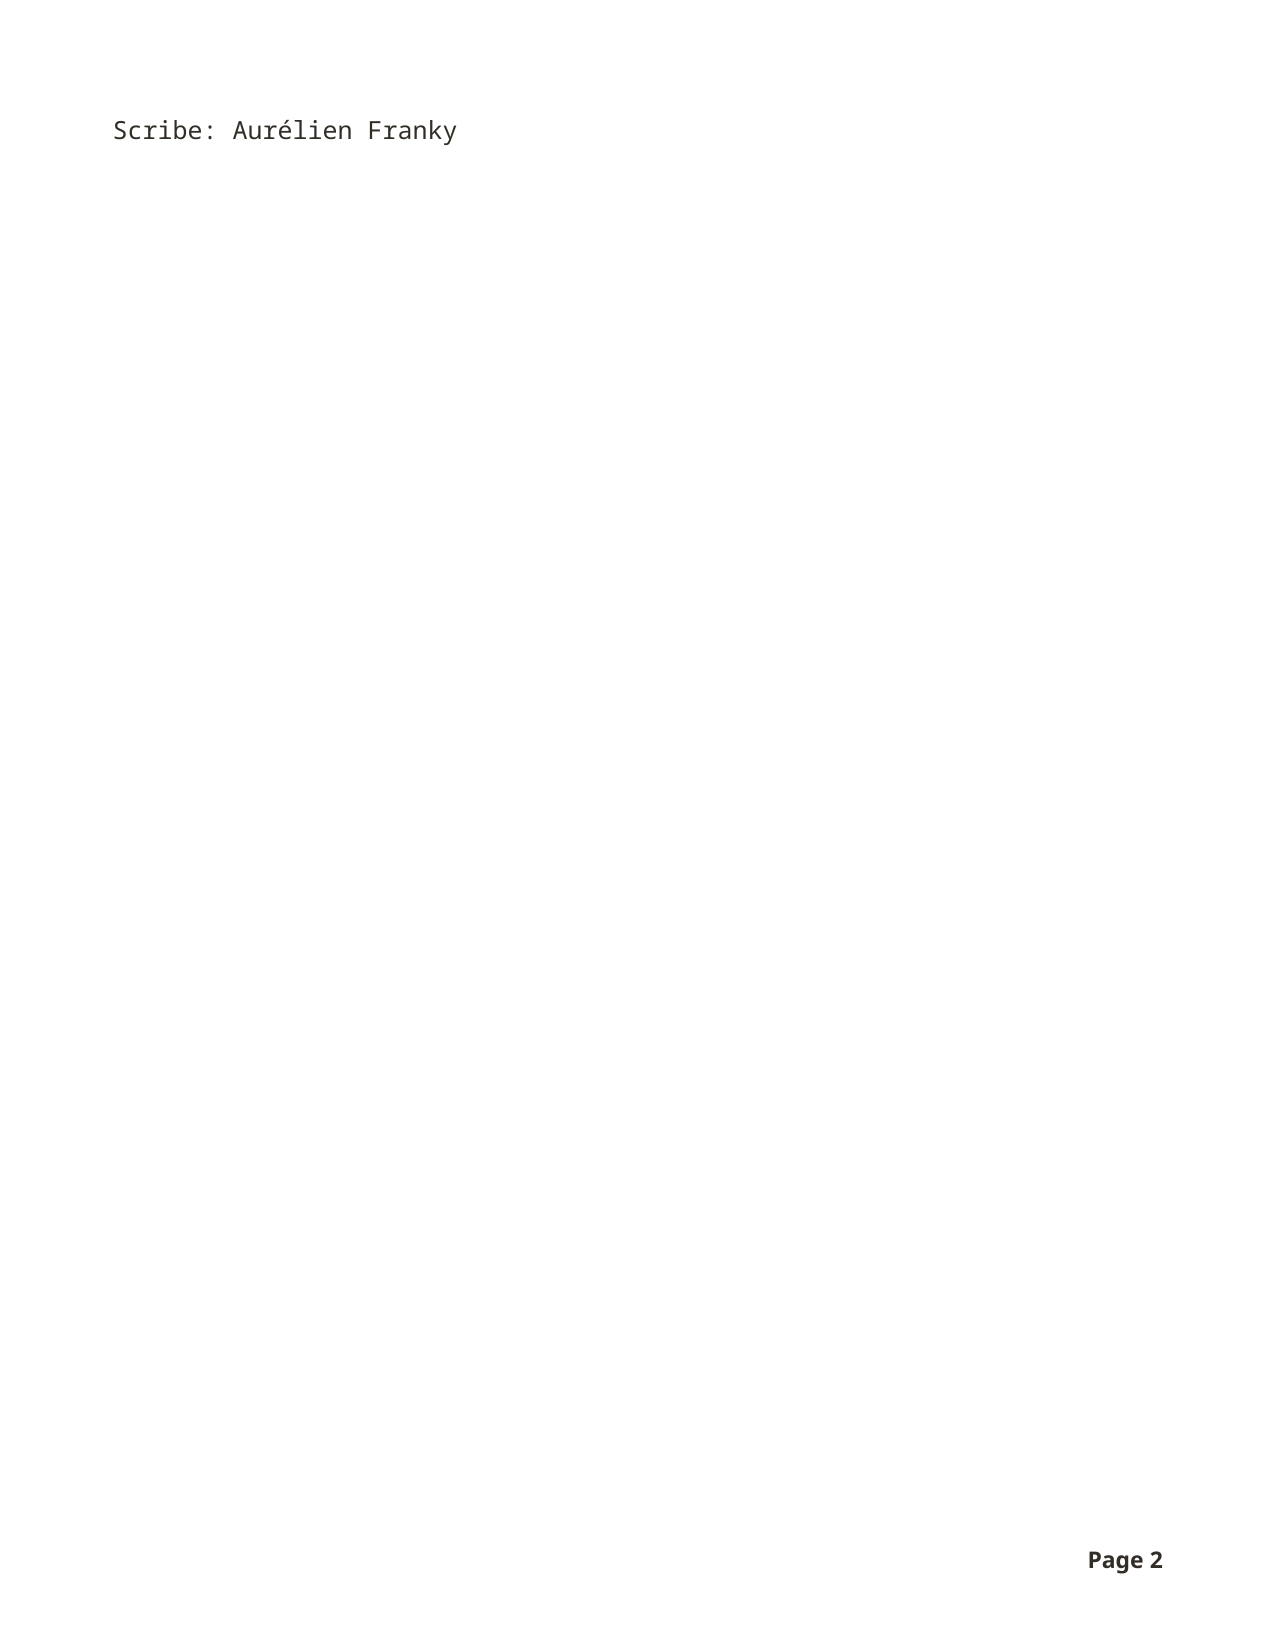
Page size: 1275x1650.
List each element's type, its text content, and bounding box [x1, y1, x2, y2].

text Scribe: Aurélien Franky [112, 112, 1162, 147]
